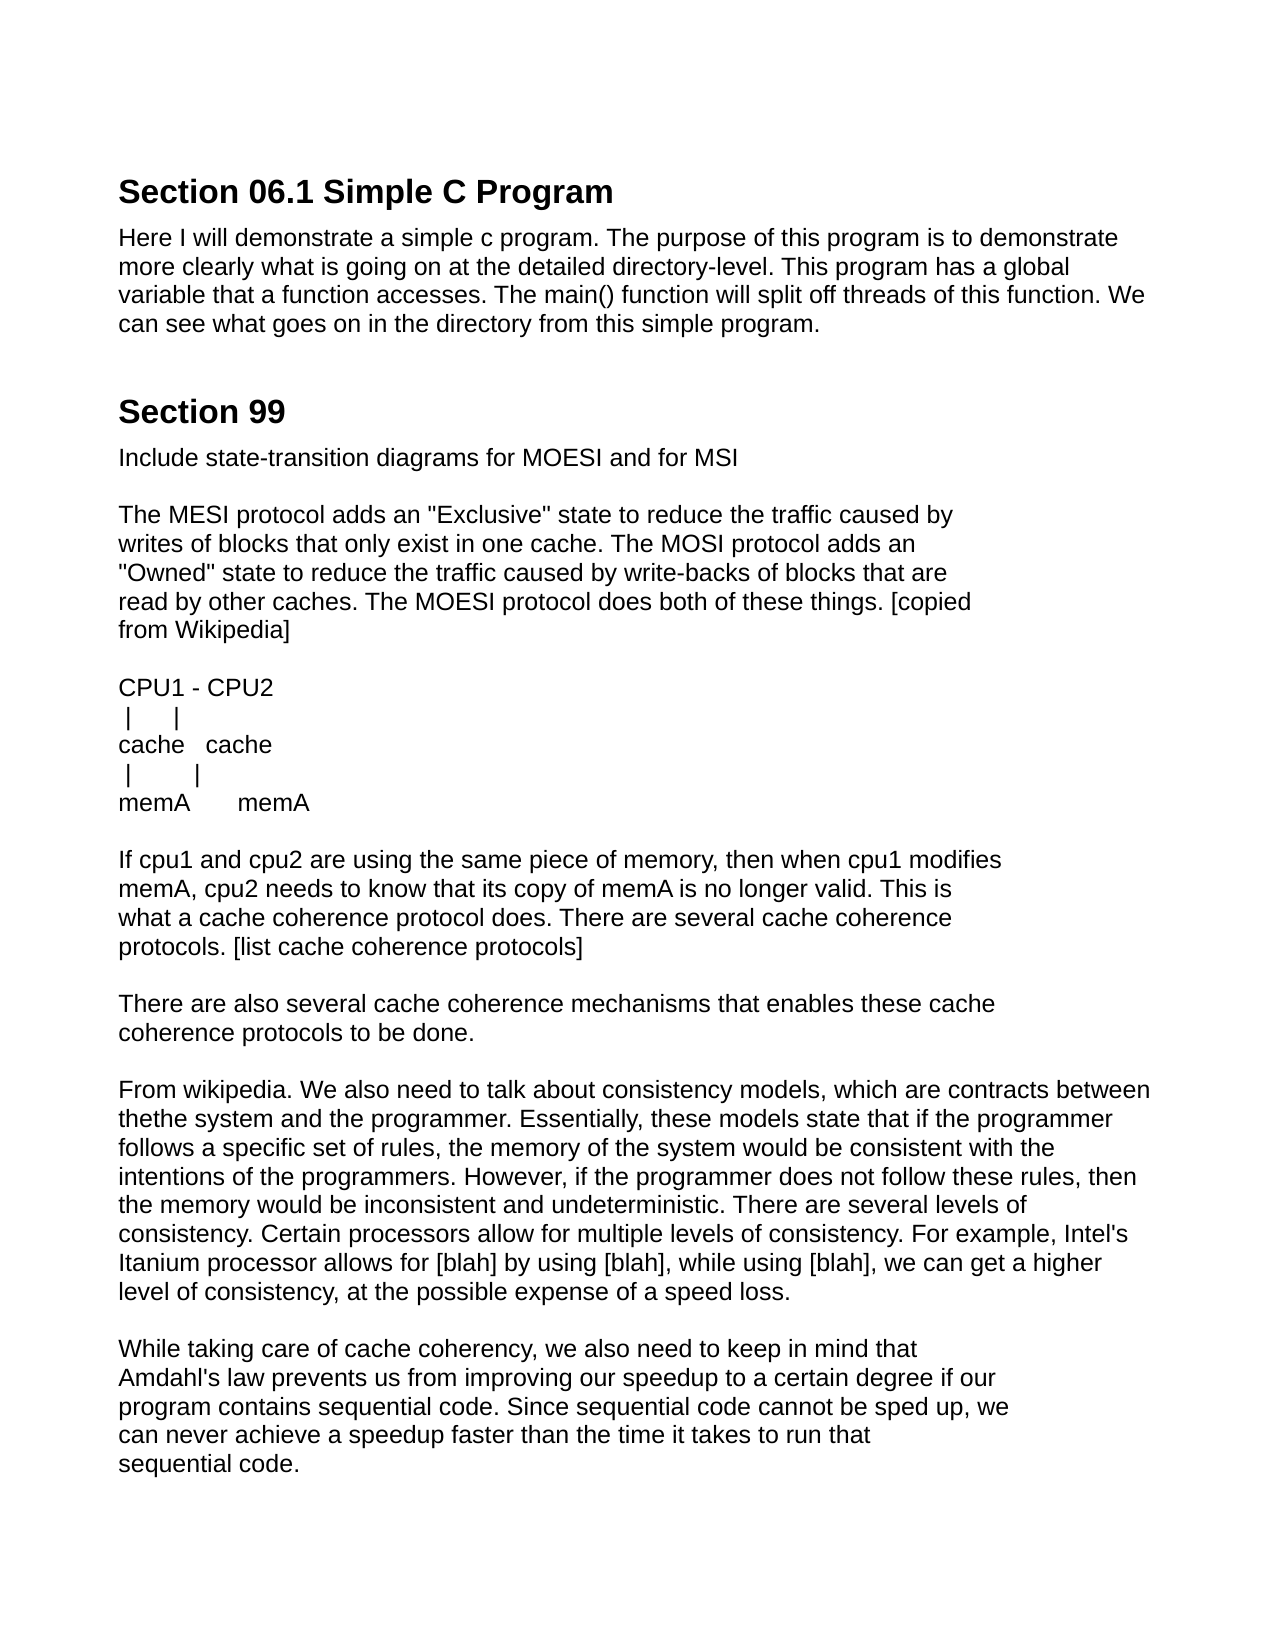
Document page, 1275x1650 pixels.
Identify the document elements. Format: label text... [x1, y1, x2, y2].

text what a cache coherence protocol does. There are several cache coherence [118, 903, 1157, 932]
text There are also several cache coherence mechanisms that enables these cache [118, 989, 1157, 1018]
text From wikipedia. We also need to talk about consistency models, which are contracts between thethe system and the programmer. Essentially, these models state that if the programmer follows a specific set of rules, the memory of the system would be consistent with the intentions of the programmers. However, if the programmer does not follow these rules, then the memory would be inconsistent and undeterministic. There are several levels of consistency. Certain processors allow for multiple levels of consistency. For example, Intel's Itanium processor allows for [blah] by using [blah], while using [blah], we can get a higher level of consistency, at the possible expense of a speed loss. [118, 1075, 1157, 1305]
text from Wikipedia] [118, 615, 1157, 644]
subtitle Section 06.1 Simple C Program [118, 172, 1157, 211]
text | | [118, 702, 1157, 730]
text read by other caches. The MOESI protocol does both of these things. [copied [118, 587, 1157, 615]
text coherence protocols to be done. [118, 1018, 1157, 1047]
text program contains sequential code. Since sequential code cannot be sped up, we [118, 1392, 1157, 1420]
text memA memA [118, 788, 1157, 817]
text can never achieve a speedup faster than the time it takes to run that [118, 1420, 1157, 1449]
text memA, cpu2 needs to know that its copy of memA is no longer valid. This is [118, 874, 1157, 903]
text protocols. [list cache coherence protocols] [118, 932, 1157, 960]
text cache cache [118, 730, 1157, 759]
subtitle Section 99 [118, 392, 1157, 430]
text Here I will demonstrate a simple c program. The purpose of this program is to demonstrate more clearly what is going on at the detailed directory-level. This program has a global variable that a function accesses. The main() function will split off threads of this function. We can see what goes on in the directory from this simple program. [118, 223, 1157, 338]
text While taking care of cache coherency, we also need to keep in mind that [118, 1334, 1157, 1363]
text Amdahl's law prevents us from improving our speedup to a certain degree if our [118, 1363, 1157, 1392]
text "Owned" state to reduce the traffic caused by write-backs of blocks that are [118, 558, 1157, 587]
text Include state-transition diagrams for MOESI and for MSI [118, 443, 1157, 472]
text If cpu1 and cpu2 are using the same piece of memory, then when cpu1 modifies [118, 845, 1157, 874]
text | | [118, 759, 1157, 788]
text The MESI protocol adds an "Exclusive" state to reduce the traffic caused by [118, 500, 1157, 529]
text CPU1 - CPU2 [118, 673, 1157, 702]
text sequential code. [118, 1449, 1157, 1478]
text writes of blocks that only exist in one cache. The MOSI protocol adds an [118, 529, 1157, 558]
